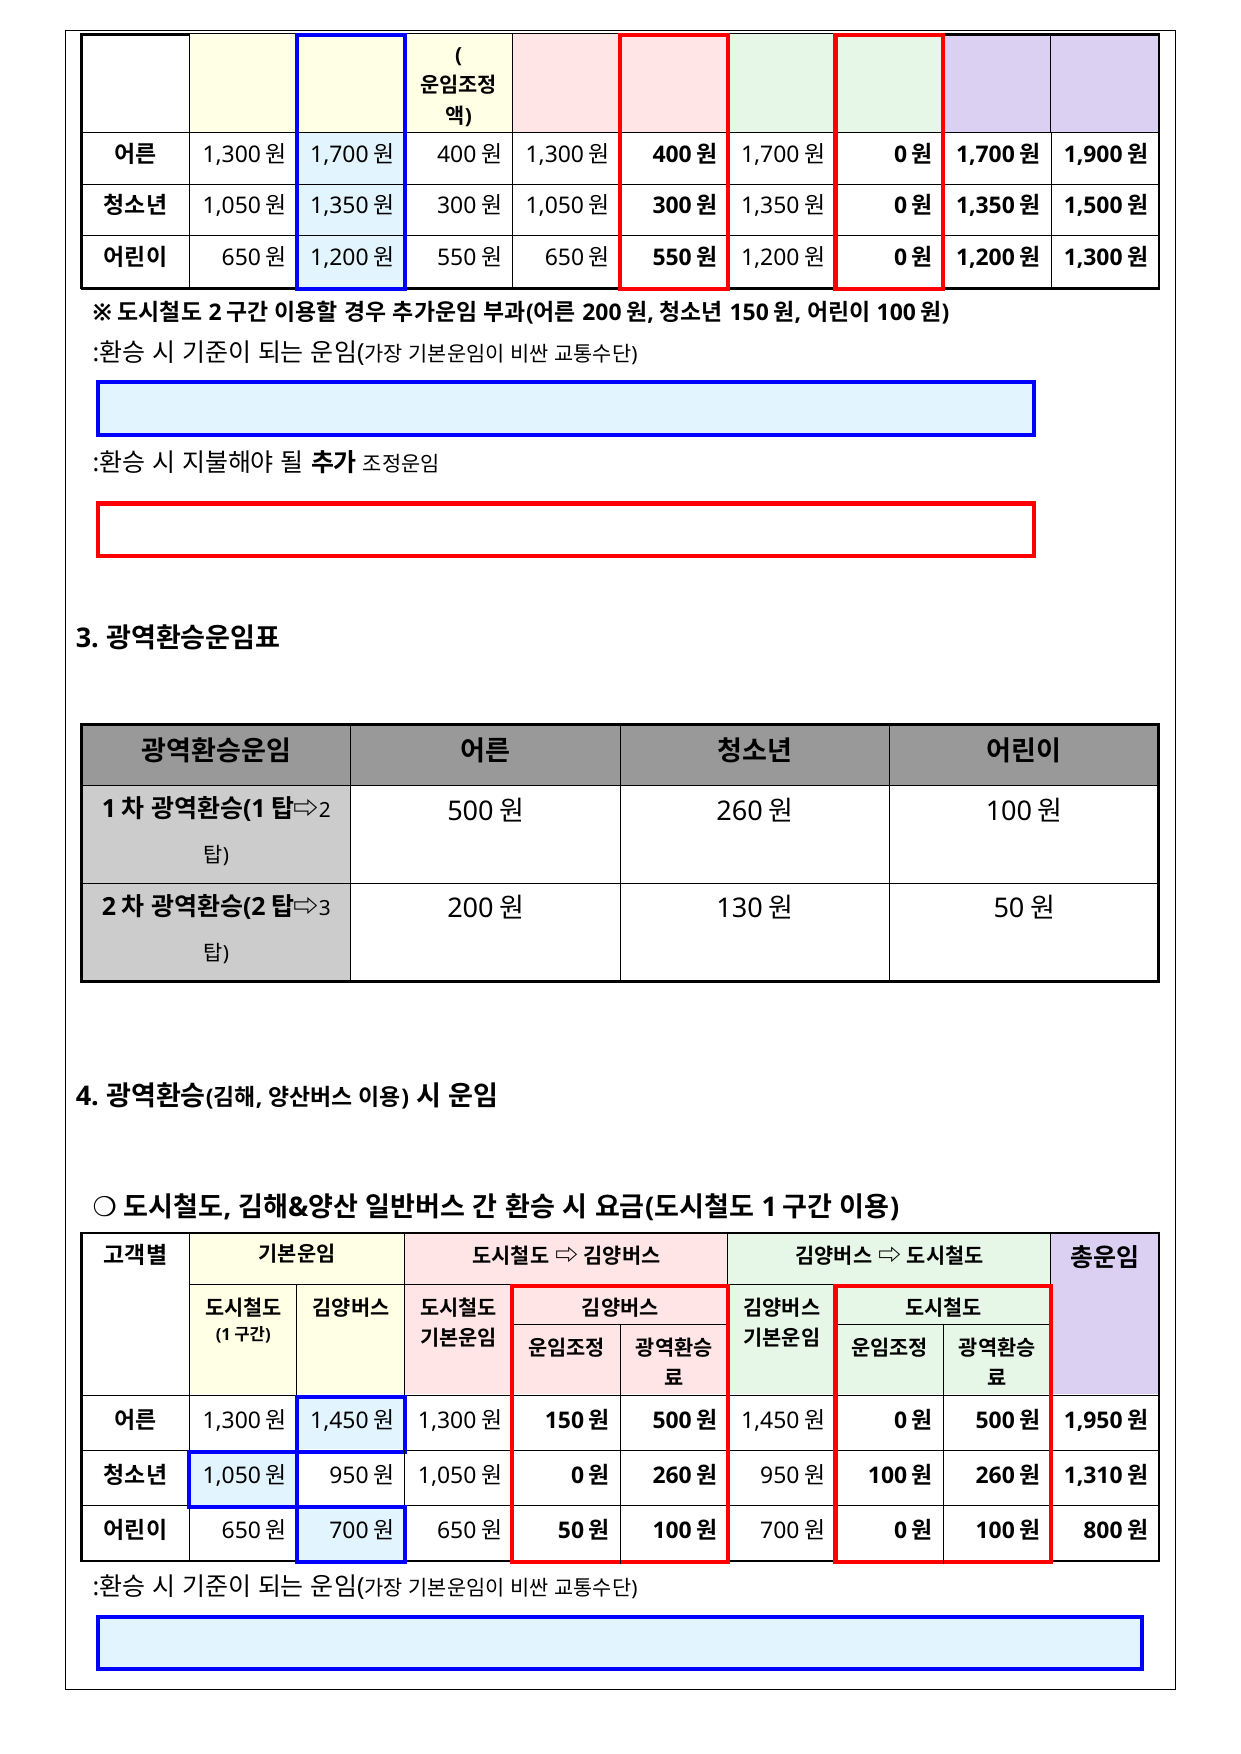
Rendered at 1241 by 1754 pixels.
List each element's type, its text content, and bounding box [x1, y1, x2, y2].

table_cell 500원 [621, 1396, 726, 1449]
table_cell 150원 [514, 1396, 620, 1449]
table_cell 650원 [190, 1509, 295, 1560]
table_cell 500원 [351, 786, 620, 883]
table_cell 도시철도 ⇨ 김양버스 [405, 1234, 727, 1284]
table_cell 100원 [890, 786, 1157, 883]
table_header 어린이 [890, 726, 1157, 785]
table_cell 300원 [407, 185, 512, 235]
table_cell 1,700원 [730, 133, 833, 184]
table_cell 260원 [621, 1451, 726, 1505]
table_cell [622, 37, 726, 132]
table_cell 1,900원 [1052, 133, 1158, 184]
table_cell 운임조정 [514, 1325, 620, 1394]
table_cell ※ 도시철도 2구간 이용할 경우 추가운임 부과(어른 200원, 청소년 150원, 어린이 100원) :환승 시 기준이 되는 운임(가장 기본운임이 비싼 교통수단) :환승 시 지불해야 될 추가 조정운임 [82, 290, 1051, 567]
table_cell 1,450원 [299, 1399, 403, 1449]
table_cell [299, 37, 403, 132]
table_cell [1051, 36, 1158, 132]
table_cell 기본운임 [190, 1234, 404, 1284]
table_cell 650원 [190, 236, 295, 287]
table_cell 260원 [944, 1451, 1049, 1505]
table_cell 어른 [83, 1396, 189, 1449]
table_cell 130원 [621, 884, 889, 980]
table_cell 어른 [83, 133, 189, 184]
table_cell 운임조정 [838, 1325, 943, 1394]
table_cell 0원 [514, 1451, 620, 1505]
table_cell 100원 [944, 1506, 1049, 1560]
table_cell 청소년 [83, 185, 189, 235]
table_cell 1,300원 [190, 133, 295, 184]
table_header [100, 1619, 1140, 1667]
table_cell 1,050원 [513, 185, 618, 235]
table_cell 950원 [299, 1454, 404, 1505]
table_cell 광역환승료 [944, 1325, 1049, 1394]
table_cell 1,200원 [299, 236, 403, 287]
table_cell 0원 [838, 133, 941, 184]
table_cell 300원 [622, 185, 726, 235]
table_cell 1,200원 [945, 236, 1051, 287]
table_cell 도시철도 기본운임 [405, 1285, 510, 1394]
table_cell 50원 [514, 1506, 620, 1560]
table_cell (운임조정액) [407, 34, 512, 132]
table_cell 1,050원 [190, 185, 295, 235]
table_cell 고객별 [83, 1234, 189, 1394]
table_header 어른 [351, 726, 620, 785]
table_cell 1,300원 [407, 1396, 510, 1449]
table_cell [730, 34, 833, 132]
table_cell 1,300원 [190, 1396, 295, 1449]
table_cell 광역환승료 [621, 1325, 726, 1394]
table_cell 1,300원 [1052, 236, 1158, 287]
table_cell :환승 시 기준이 되는 운임(가장 기본운임이 비싼 교통수단) [82, 1562, 1159, 1680]
table_cell 0원 [838, 236, 941, 287]
table_cell 1차 광역환승(1탑⇨2탑) [83, 786, 350, 883]
table_cell 650원 [513, 236, 618, 287]
table_cell 김양버스 기본운임 [730, 1285, 833, 1394]
table_cell 도시철도 (1구간) [190, 1285, 296, 1394]
table_cell 3. 광역환승운임표 4. 광역환승(김해, 양산버스 이용) 시 운임 [66, 31, 1175, 1689]
table_cell 1,350원 [299, 185, 403, 235]
table_cell 김양버스 ⇨ 도시철도 [728, 1234, 1050, 1284]
table_header 광역환승운임 [83, 726, 350, 785]
table_cell 1,200원 [730, 236, 833, 287]
table_cell [513, 34, 618, 132]
table_cell 260원 [621, 786, 889, 883]
table_cell 800원 [1053, 1506, 1158, 1560]
table_header [100, 384, 1032, 433]
table_cell [83, 36, 189, 132]
table_cell 1,700원 [299, 133, 403, 184]
table_cell 100원 [621, 1506, 726, 1560]
table_header ❍ 도시철도, 김해&양산 일반버스 간 환승 시 요금(도시철도 1구간 이용) [82, 1182, 1159, 1232]
table_cell 550원 [407, 236, 512, 287]
table_cell 950원 [730, 1451, 833, 1505]
table_cell 1,350원 [730, 185, 833, 235]
table_cell 김양버스 [514, 1288, 726, 1324]
table_cell 100원 [838, 1451, 943, 1505]
table_cell 400원 [407, 133, 512, 184]
table_cell 0원 [838, 1506, 943, 1560]
table_cell 2차 광역환승(2탑⇨3탑) [83, 884, 350, 980]
table_cell 1,350원 [945, 185, 1051, 235]
table_cell 500원 [944, 1396, 1049, 1449]
table_cell 어린이 [83, 1506, 189, 1560]
table_cell 1,700원 [945, 133, 1051, 184]
table_cell 1,050원 [191, 1454, 295, 1505]
table_header [100, 506, 1032, 554]
table_cell 650원 [407, 1506, 510, 1560]
table_cell 400원 [622, 133, 726, 184]
table_cell 700원 [299, 1509, 403, 1560]
table_cell 1,950원 [1053, 1396, 1158, 1449]
table_cell [190, 34, 295, 132]
table_cell 1,300원 [513, 133, 618, 184]
table_cell 200원 [351, 884, 620, 980]
table_cell 김양버스 [297, 1285, 404, 1394]
table_cell 1,310원 [1053, 1451, 1158, 1505]
table_cell 1,500원 [1052, 185, 1158, 235]
table_cell [1051, 290, 1159, 567]
table_cell 700원 [730, 1506, 833, 1560]
table_cell 도시철도 [838, 1288, 1049, 1324]
table_cell 0원 [838, 185, 941, 235]
table_cell 1,050원 [405, 1451, 510, 1505]
table_header 청소년 [621, 726, 889, 785]
table_cell [838, 37, 941, 132]
table_cell 1,450원 [730, 1396, 833, 1449]
table_cell [945, 36, 1050, 132]
table_cell 청소년 [83, 1451, 187, 1505]
table_cell 0원 [838, 1396, 943, 1449]
table_cell 어린이 [83, 236, 189, 287]
table_cell 50원 [890, 884, 1157, 980]
table_cell 총운임 [1051, 1234, 1158, 1394]
table_cell 550원 [622, 236, 726, 287]
